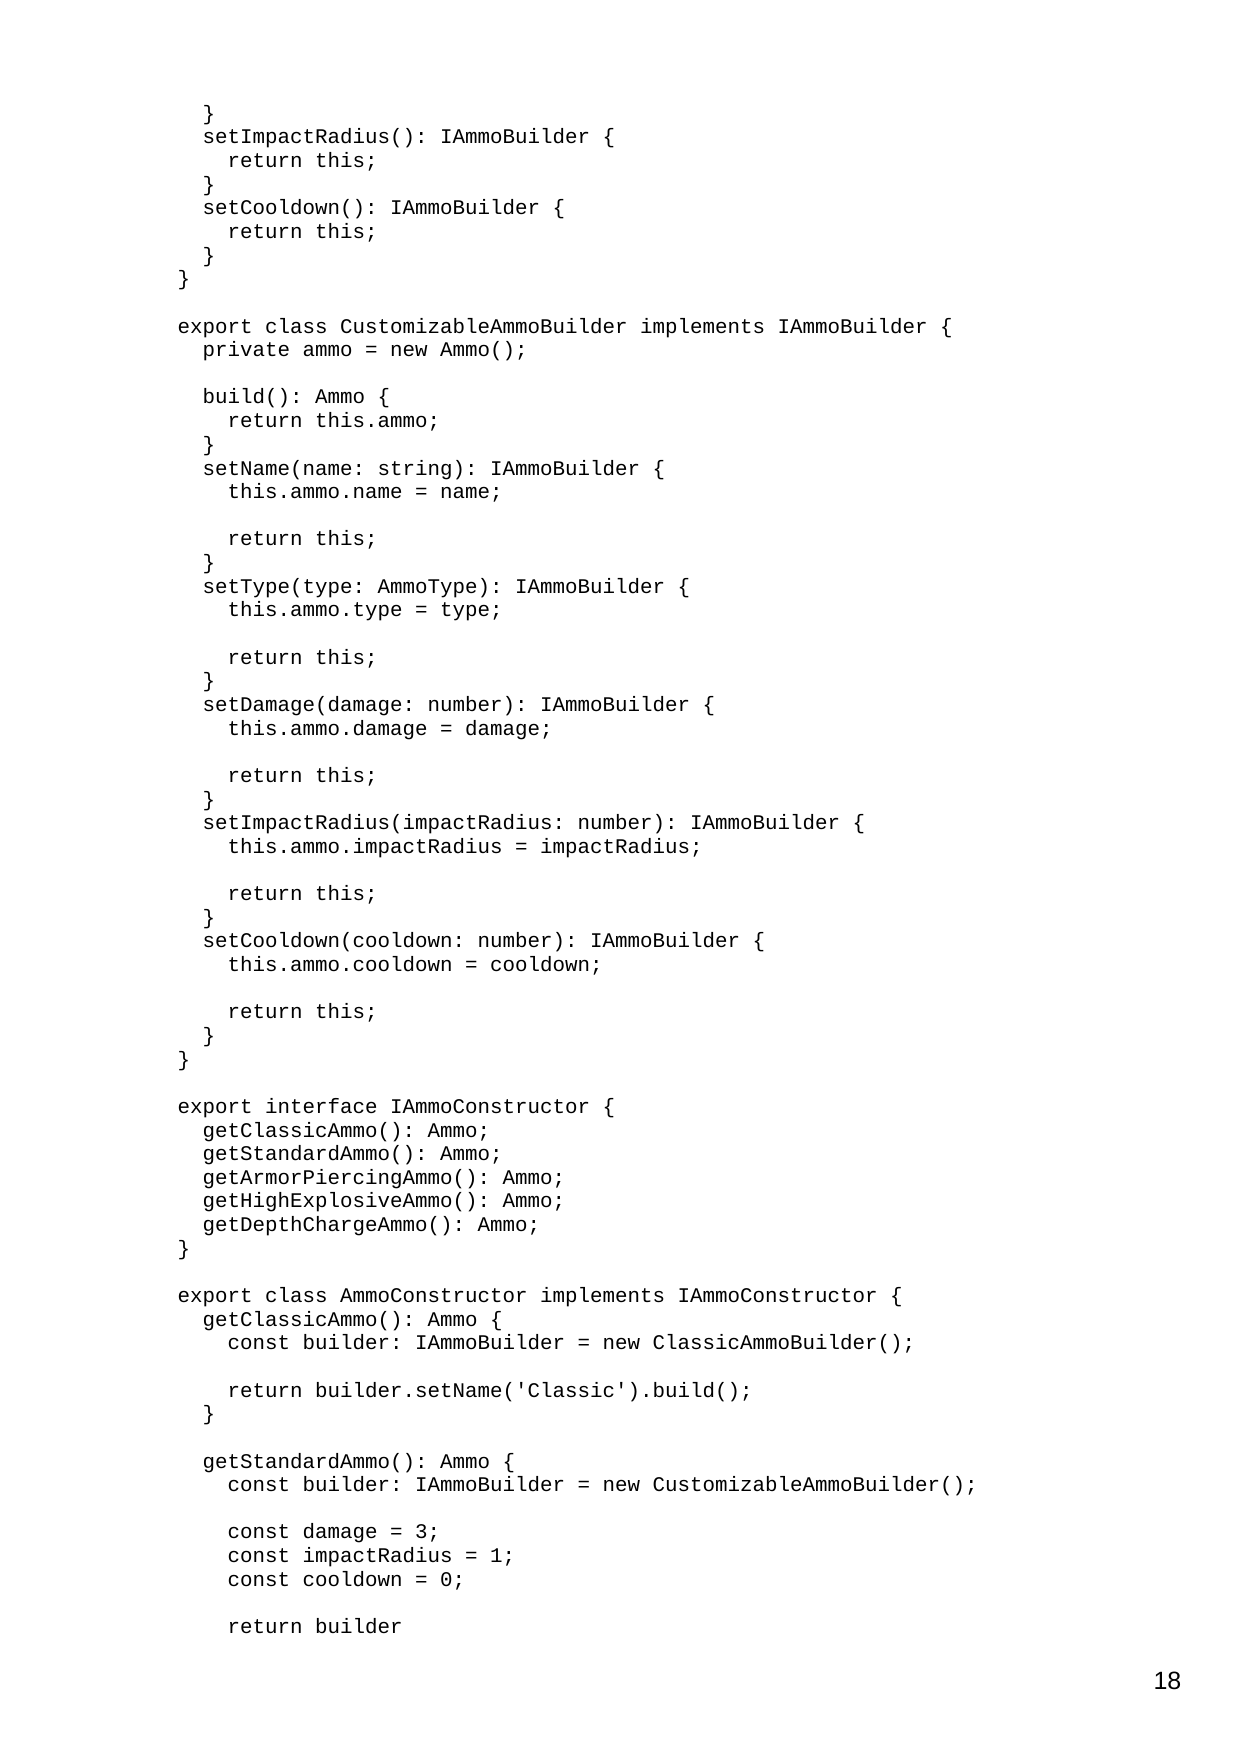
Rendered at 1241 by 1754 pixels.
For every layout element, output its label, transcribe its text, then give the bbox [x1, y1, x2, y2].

text getArmorPiercingAmmo(): Ammo; [177, 1167, 1181, 1191]
text const builder: IAmmoBuilder = new CustomizableAmmoBuilder(); [177, 1474, 1181, 1498]
text return this; [177, 1001, 1181, 1025]
text getStandardAmmo(): Ammo; [177, 1143, 1181, 1167]
text } [177, 1025, 1181, 1049]
text setImpactRadius(impactRadius: number): IAmmoBuilder { [177, 812, 1181, 836]
text return this; [177, 647, 1181, 670]
text this.ammo.damage = damage; [177, 718, 1181, 741]
text setCooldown(): IAmmoBuilder { [177, 197, 1181, 221]
text } [177, 788, 1181, 812]
text this.ammo.type = type; [177, 599, 1181, 623]
text const damage = 3; [177, 1522, 1181, 1545]
text private ammo = new Ammo(); [177, 339, 1181, 363]
text export class CustomizableAmmoBuilder implements IAmmoBuilder { [177, 316, 1181, 339]
text return this; [177, 765, 1181, 788]
text } [177, 1238, 1181, 1261]
text const impactRadius = 1; [177, 1545, 1181, 1569]
text } [177, 670, 1181, 694]
text } [177, 1049, 1181, 1072]
text setCooldown(cooldown: number): IAmmoBuilder { [177, 930, 1181, 954]
text this.ammo.cooldown = cooldown; [177, 954, 1181, 978]
text return builder [177, 1616, 1181, 1640]
text return this; [177, 150, 1181, 174]
text getStandardAmmo(): Ammo { [177, 1451, 1181, 1474]
text this.ammo.impactRadius = impactRadius; [177, 836, 1181, 859]
text } [177, 245, 1181, 268]
text const builder: IAmmoBuilder = new ClassicAmmoBuilder(); [177, 1332, 1181, 1356]
text const cooldown = 0; [177, 1569, 1181, 1592]
text export class AmmoConstructor implements IAmmoConstructor { [177, 1285, 1181, 1309]
text this.ammo.name = name; [177, 481, 1181, 505]
text } [177, 174, 1181, 197]
text return this.ammo; [177, 410, 1181, 434]
text return this; [177, 221, 1181, 245]
text build(): Ammo { [177, 387, 1181, 410]
text setImpactRadius(): IAmmoBuilder { [177, 126, 1181, 150]
text } [177, 907, 1181, 930]
text setType(type: AmmoType): IAmmoBuilder { [177, 576, 1181, 599]
text } [177, 1403, 1181, 1427]
text return builder.setName('Classic').build(); [177, 1380, 1181, 1403]
text } [177, 268, 1181, 292]
text getDepthChargeAmmo(): Ammo; [177, 1214, 1181, 1238]
text getClassicAmmo(): Ammo; [177, 1119, 1181, 1143]
text setName(name: string): IAmmoBuilder { [177, 457, 1181, 481]
text return this; [177, 883, 1181, 907]
text } [177, 552, 1181, 576]
text setDamage(damage: number): IAmmoBuilder { [177, 694, 1181, 718]
text getHighExplosiveAmmo(): Ammo; [177, 1191, 1181, 1214]
text getClassicAmmo(): Ammo { [177, 1309, 1181, 1332]
text return this; [177, 528, 1181, 552]
text } [177, 103, 1181, 126]
text export interface IAmmoConstructor { [177, 1096, 1181, 1119]
text } [177, 434, 1181, 457]
